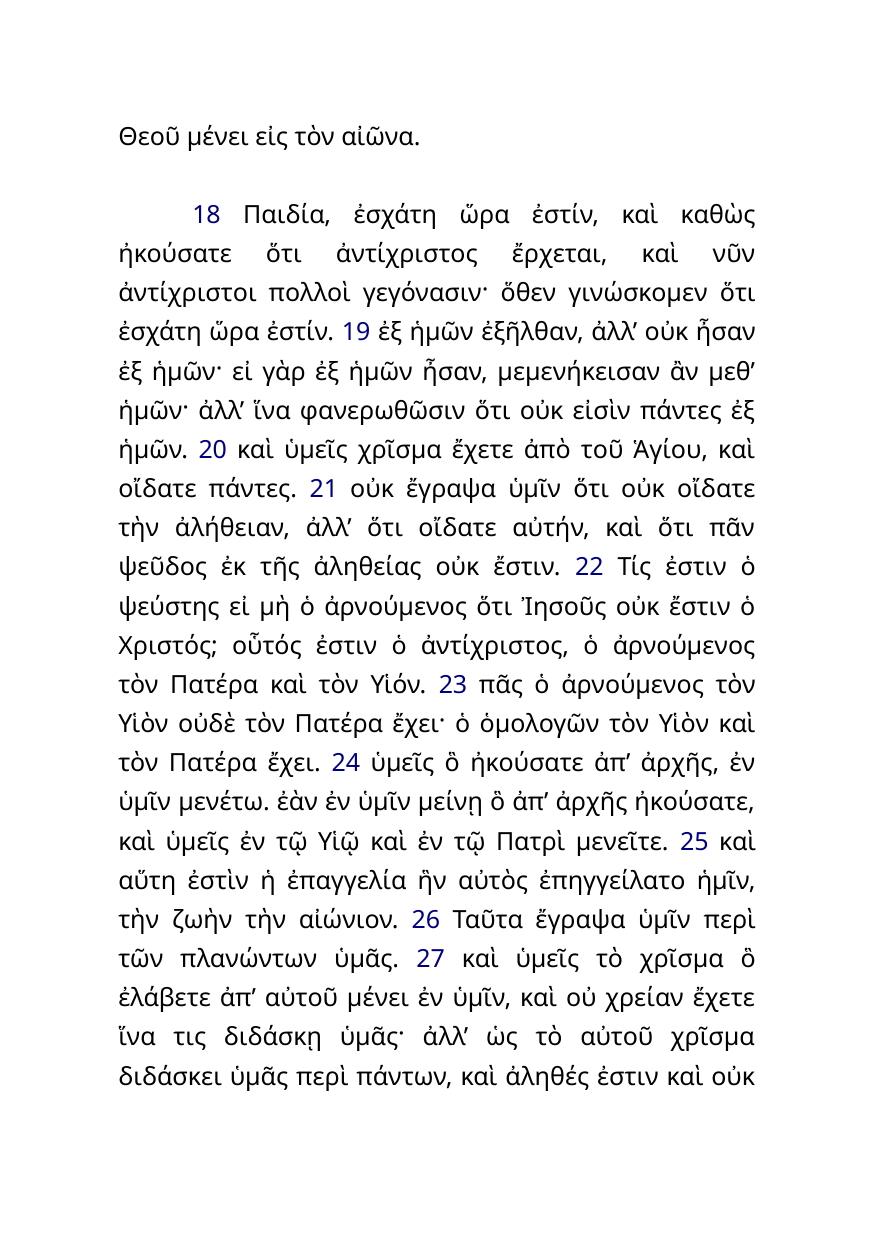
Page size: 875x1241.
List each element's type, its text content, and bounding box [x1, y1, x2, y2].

text Θεοῦ μένει εἰς τὸν αἰῶνα. [118, 118, 756, 152]
text 18 Παιδία, ἐσχάτη ὥρα ἐστίν, καὶ καθὼς ἠκούσατε ὅτι ἀντίχριστος ἔρχεται, καὶ νῦν ἀντίχριστοι πολλοὶ γεγόνασιν· ὅθεν γινώσκομεν ὅτι ἐσχάτη ὥρα ἐστίν. 19 ἐξ ἡμῶν ἐξῆλθαν, ἀλλ’ οὐκ ἦσαν ἐξ ἡμῶν· εἰ γὰρ ἐξ ἡμῶν ἦσαν, μεμενήκεισαν ἂν μεθ’ ἡμῶν· ἀλλ’ ἵνα φανερωθῶσιν ὅτι οὐκ εἰσὶν πάντες ἐξ ἡμῶν. 20 καὶ ὑμεῖς χρῖσμα ἔχετε ἀπὸ τοῦ Ἁγίου, καὶ οἴδατε πάντες. 21 οὐκ ἔγραψα ὑμῖν ὅτι οὐκ οἴδατε τὴν ἀλήθειαν, ἀλλ’ ὅτι οἴδατε αὐτήν, καὶ ὅτι πᾶν ψεῦδος ἐκ τῆς ἀληθείας οὐκ ἔστιν. 22 Τίς ἐστιν ὁ ψεύστης εἰ μὴ ὁ ἀρνούμενος ὅτι Ἰησοῦς οὐκ ἔστιν ὁ Χριστός; οὗτός ἐστιν ὁ ἀντίχριστος, ὁ ἀρνούμενος τὸν Πατέρα καὶ τὸν Υἱόν. 23 πᾶς ὁ ἀρνούμενος τὸν Υἱὸν οὐδὲ τὸν Πατέρα ἔχει· ὁ ὁμολογῶν τὸν Υἱὸν καὶ τὸν Πατέρα ἔχει. 24 ὑμεῖς ὃ ἠκούσατε ἀπ’ ἀρχῆς, ἐν ὑμῖν μενέτω. ἐὰν ἐν ὑμῖν μείνῃ ὃ ἀπ’ ἀρχῆς ἠκούσατε, καὶ ὑμεῖς ἐν τῷ Υἱῷ καὶ ἐν τῷ Πατρὶ μενεῖτε. 25 καὶ αὕτη ἐστὶν ἡ ἐπαγγελία ἣν αὐτὸς ἐπηγγείλατο ἡμῖν, τὴν ζωὴν τὴν αἰώνιον. 26 Ταῦτα ἔγραψα ὑμῖν περὶ τῶν πλανώντων ὑμᾶς. 27 καὶ ὑμεῖς τὸ χρῖσμα ὃ ἐλάβετε ἀπ’ αὐτοῦ μένει ἐν ὑμῖν, καὶ οὐ χρείαν ἔχετε ἵνα τις διδάσκῃ ὑμᾶς· ἀλλ’ ὡς τὸ αὐτοῦ χρῖσμα διδάσκει ὑμᾶς περὶ πάντων, καὶ ἀληθές ἐστιν καὶ οὐκ [118, 196, 756, 1092]
